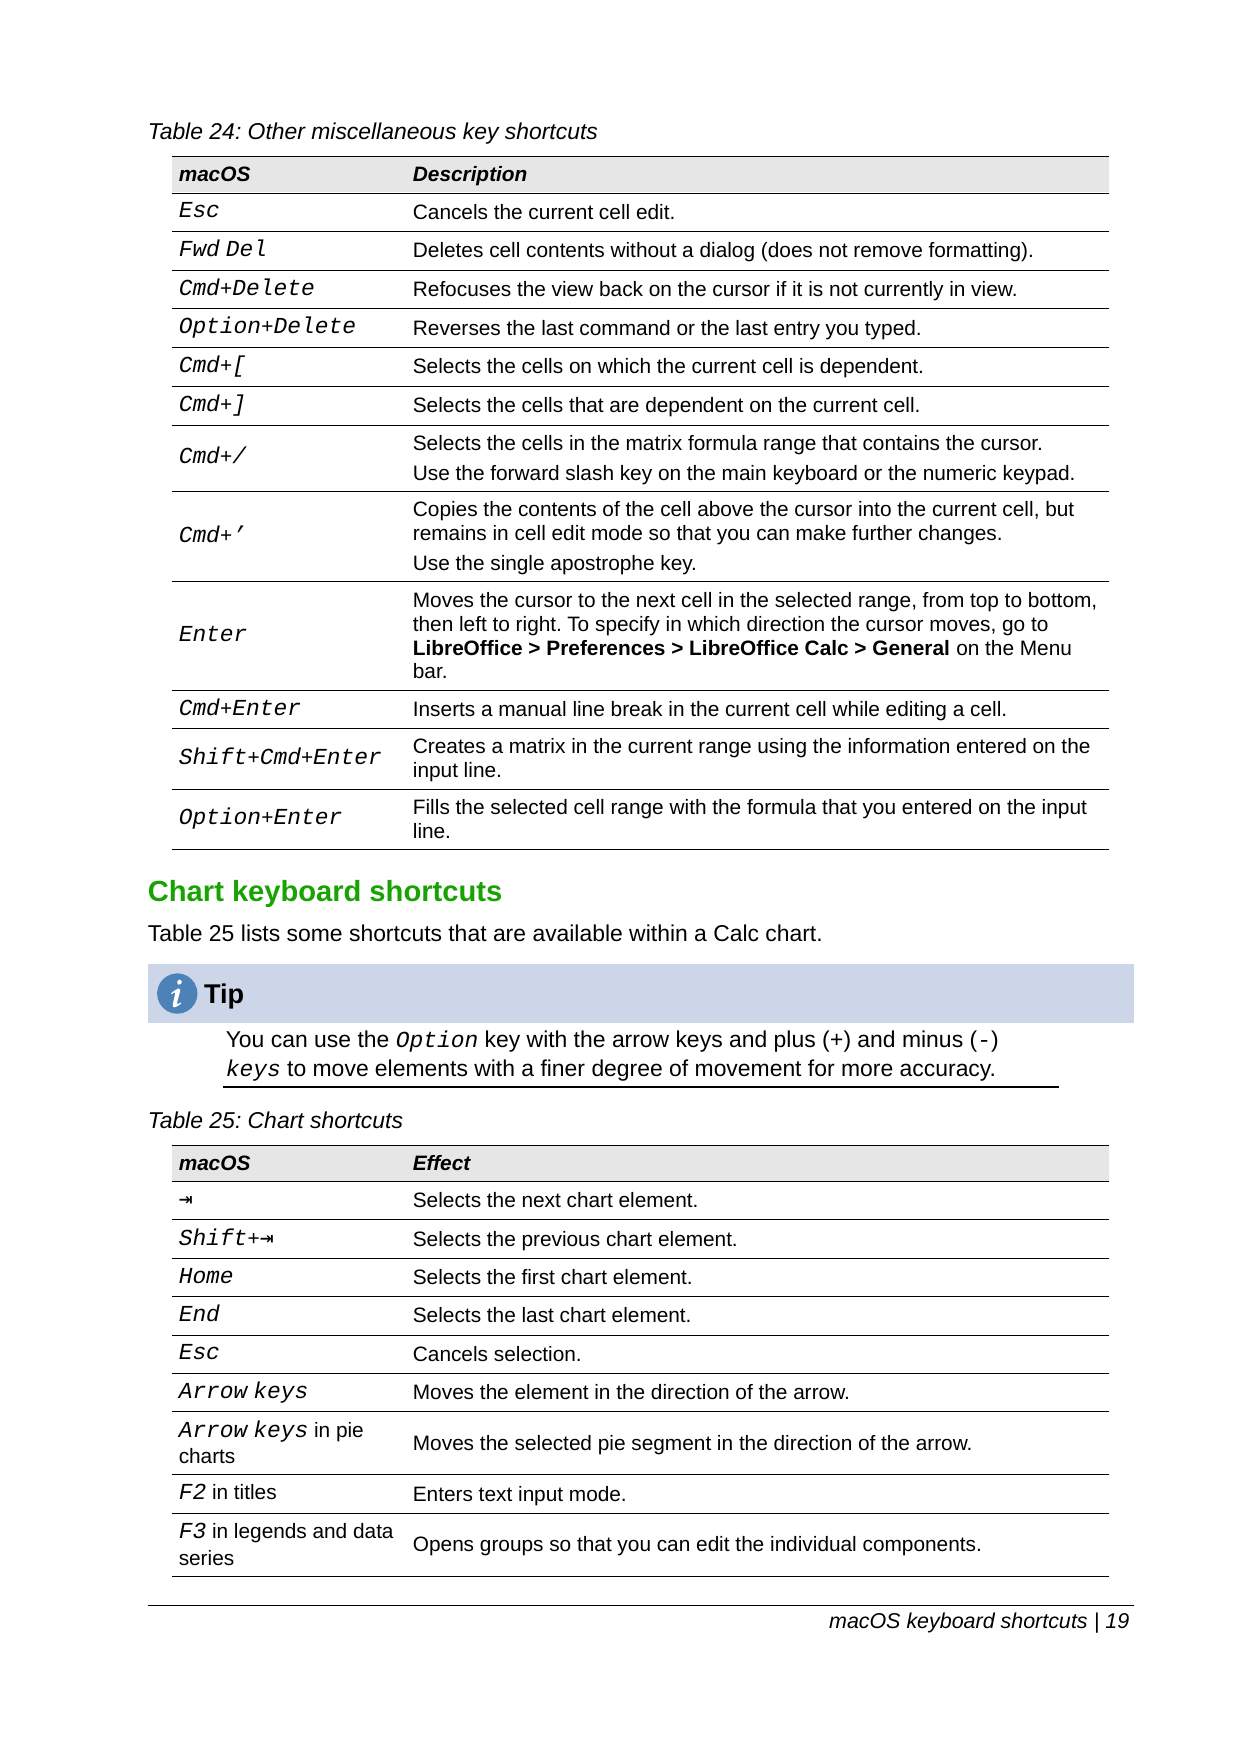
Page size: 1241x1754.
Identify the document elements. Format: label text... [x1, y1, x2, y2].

table_cell Option+Delete [172, 309, 406, 347]
table_cell F2 in titles [172, 1475, 406, 1513]
table_cell Cancels selection. [406, 1336, 1109, 1373]
table_cell Refocuses the view back on the cursor if it is not currently in view. [406, 271, 1109, 308]
table_cell Selects the next chart element. [406, 1182, 1109, 1219]
table_cell Shift+Cmd+Enter [172, 729, 406, 788]
table_cell Moves the selected pie segment in the direction of the arrow. [406, 1412, 1109, 1474]
table_cell Shift+⇥ [172, 1220, 406, 1258]
table_cell Arrow keys [172, 1374, 406, 1411]
text Table 25 lists some shortcuts that are available within a Calc chart. [148, 920, 1134, 946]
table_cell Esc [172, 194, 406, 231]
table_cell Creates a matrix in the current range using the information entered on the input line. [406, 729, 1109, 788]
table_cell Cmd+[ [172, 348, 406, 386]
table_cell Cmd+Delete [172, 271, 406, 308]
table_cell Selects the last chart element. [406, 1297, 1109, 1334]
table_cell Fills the selected cell range with the formula that you entered on the input line. [406, 790, 1109, 849]
table_cell Cmd+] [172, 387, 406, 424]
table_header macOS [172, 1146, 406, 1181]
table_cell F3 in legends and data series [172, 1514, 406, 1576]
table_cell Selects the first chart element. [406, 1259, 1109, 1296]
table_cell Selects the cells that are dependent on the current cell. [406, 387, 1109, 424]
table_header Effect [406, 1146, 1109, 1181]
table_cell Selects the cells in the matrix formula range that contains the cursor. Use the forward slash key on the main keyboard or the numeric keypad. [406, 426, 1109, 491]
table_cell Deletes cell contents without a dialog (does not remove formatting). [406, 232, 1109, 269]
table_cell ⇥ [172, 1182, 406, 1219]
table_cell Home [172, 1259, 406, 1296]
table_cell Esc [172, 1336, 406, 1373]
table_cell Moves the element in the direction of the arrow. [406, 1374, 1109, 1411]
subtitle Tip [148, 964, 1134, 1023]
table_cell Cmd+’ [172, 492, 406, 581]
table_cell Opens groups so that you can edit the individual components. [406, 1514, 1109, 1576]
table_cell Arrow keys in pie charts [172, 1412, 406, 1474]
table_cell Selects the previous chart element. [406, 1220, 1109, 1258]
text You can use the Option key with the arrow keys and plus (+) and minus (-) keys to move elements with a finer degree of movement for more accuracy. [223, 1023, 1059, 1086]
table_cell Moves the cursor to the next cell in the selected range, from top to bottom, then left to right. To specify in which direction the cursor moves, go to LibreOffice > Preferences > LibreOffice Calc > General on the Menu bar. [406, 582, 1109, 689]
table_cell Selects the cells on which the current cell is dependent. [406, 348, 1109, 386]
table_header Description [406, 157, 1109, 192]
table_cell Cmd+Enter [172, 691, 406, 728]
table_cell Copies the contents of the cell above the cursor into the current cell, but remains in cell edit mode so that you can make further changes. Use the single apostrophe key. [406, 492, 1109, 581]
table_cell Inserts a manual line break in the current cell while editing a cell. [406, 691, 1109, 728]
table_cell Enters text input mode. [406, 1475, 1109, 1513]
table_cell Cmd+/ [172, 426, 406, 491]
text Table 25: Chart shortcuts [148, 1107, 1134, 1133]
subtitle Chart keyboard shortcuts [148, 874, 1134, 907]
table_cell Fwd Del [172, 232, 406, 269]
text Table 24: Other miscellaneous key shortcuts [148, 118, 1134, 144]
table_cell End [172, 1297, 406, 1334]
table_cell Enter [172, 582, 406, 689]
table_cell Option+Enter [172, 790, 406, 849]
table_cell Cancels the current cell edit. [406, 194, 1109, 231]
table_header macOS [172, 157, 406, 192]
table_cell Reverses the last command or the last entry you typed. [406, 309, 1109, 347]
